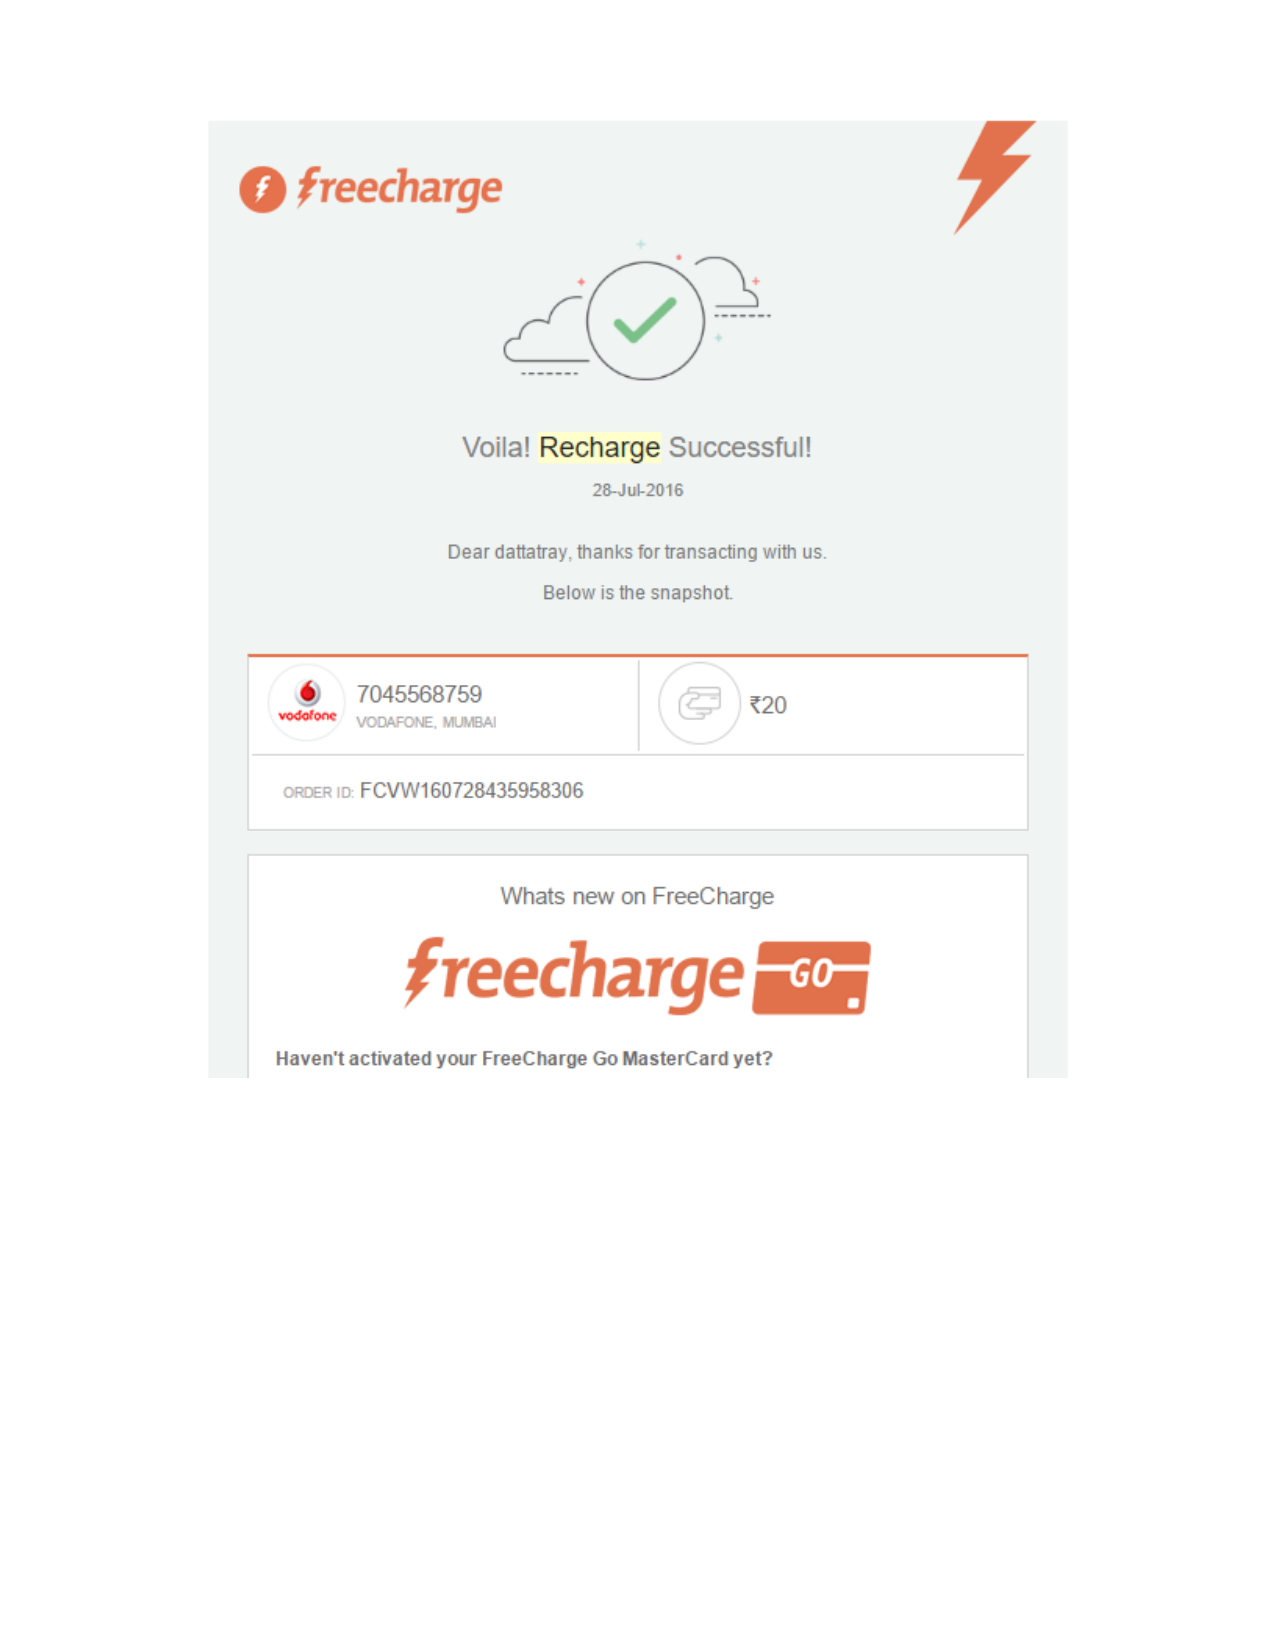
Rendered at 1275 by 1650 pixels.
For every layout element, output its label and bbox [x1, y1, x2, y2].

picture [196, 118, 1079, 1078]
